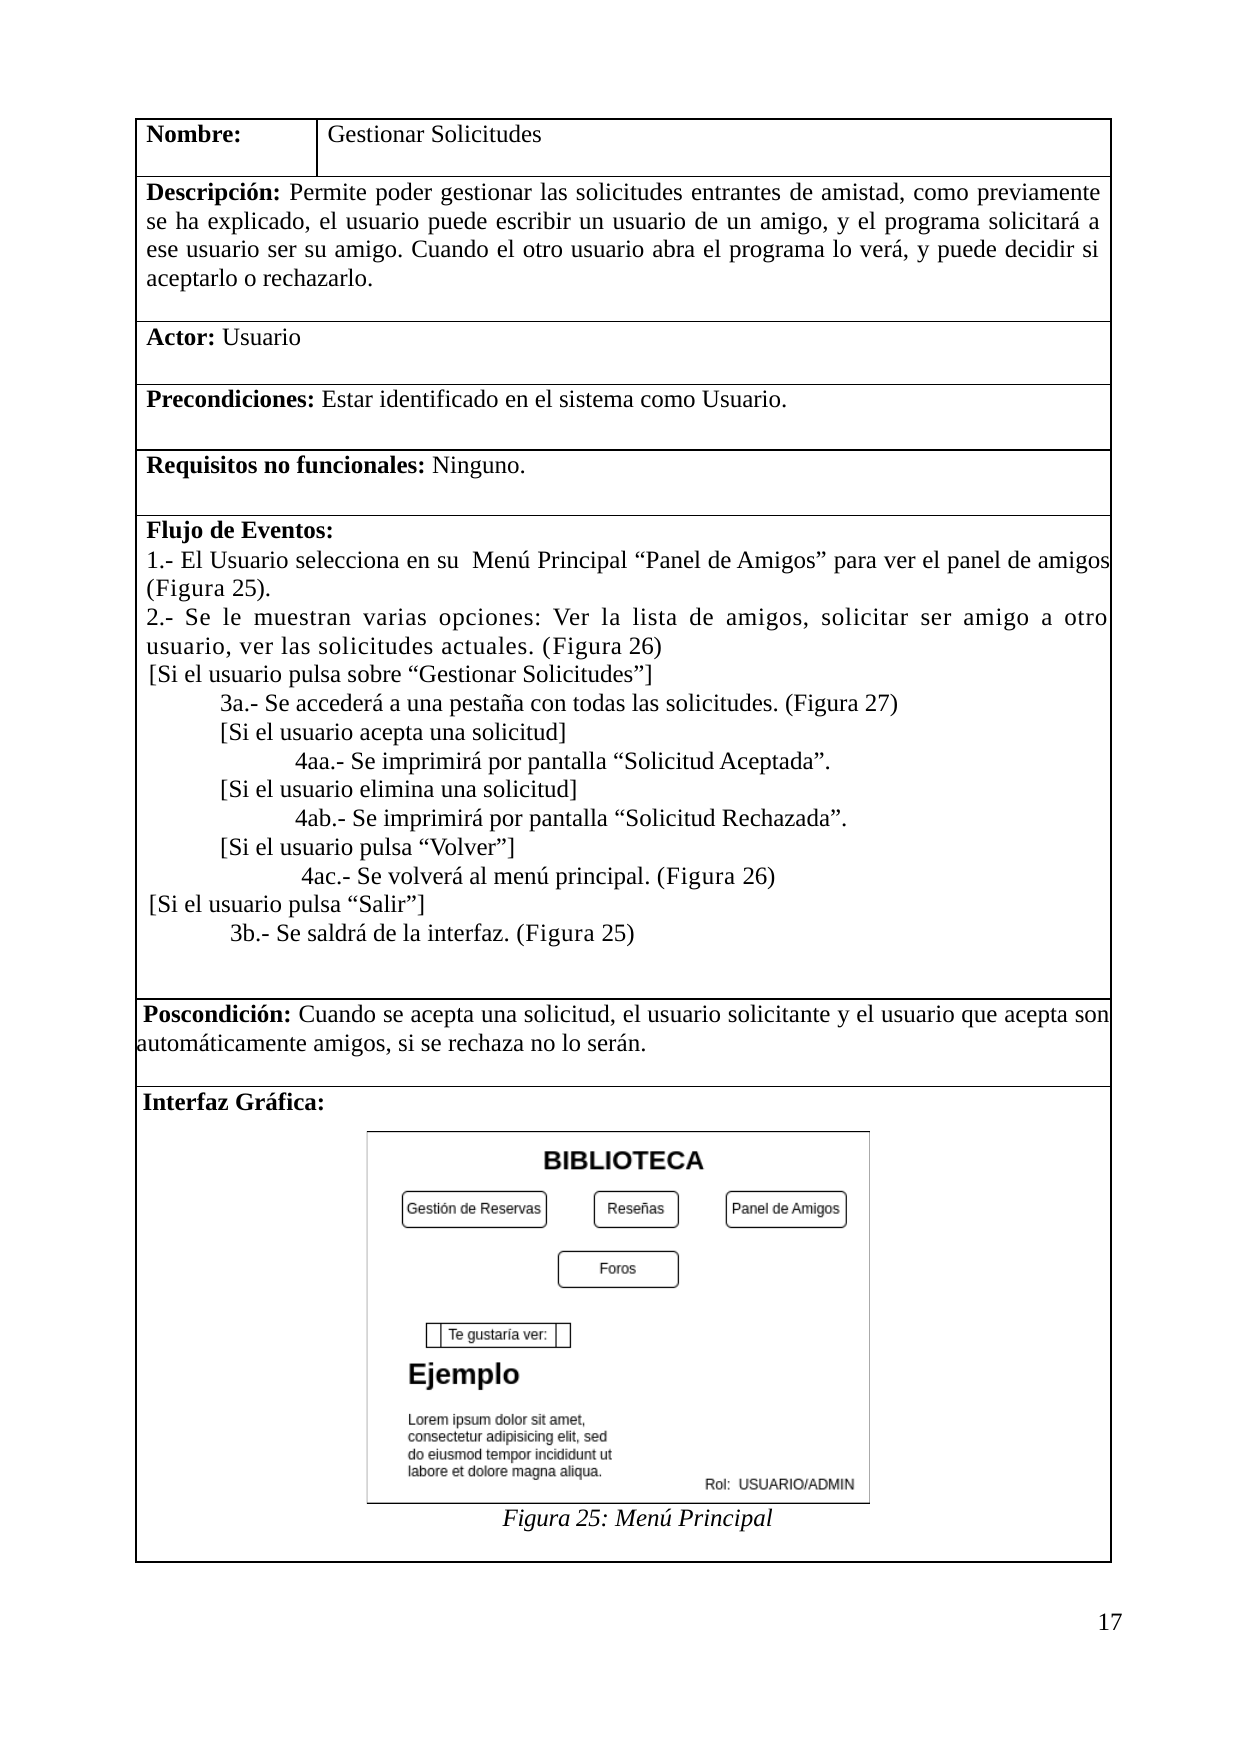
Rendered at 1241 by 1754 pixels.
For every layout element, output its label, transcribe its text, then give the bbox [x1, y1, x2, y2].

picture [366, 1131, 870, 1504]
table_cell Requisitos no funcionales: Ninguno. [137, 451, 1110, 514]
table_cell Interfaz Gráfica: Figura 25: Menú Principal [137, 1087, 1110, 1561]
table_cell Precondiciones: Estar identificado en el sistema como Usuario. [137, 385, 1110, 449]
table_header Nombre: [137, 120, 316, 176]
table_cell Descripción: Permite poder gestionar las solicitudes entrantes de amistad, como previamente se ha explicado, el usuario puede escribir un usuario de un amigo, y el programa solicitará a ese usuario ser su amigo. Cuando el otro usuario abra el programa lo verá, y puede decidir si aceptarlo o rechazarlo. [137, 177, 1110, 321]
table_header Gestionar Solicitudes [318, 120, 1110, 176]
table_cell Actor: Usuario [137, 322, 1110, 383]
table_cell Flujo de Eventos: 1.- El Usuario selecciona en su Menú Principal “Panel de Amigos” para ver el panel de amigos (Figura 25). 2.- Se le muestran varias opciones: Ver la lista de amigos, solicitar ser amigo a otro usuario, ver las solicitudes actuales. (Figura 26) [Si el usuario pulsa sobre “Gestionar Solicitudes”] 3a.- Se accederá a una pestaña con todas las solicitudes. (Figura 27) [Si el usuario acepta una solicitud] 4aa.- Se imprimirá por pantalla “Solicitud Aceptada”. [Si el usuario elimina una solicitud] 4ab.- Se imprimirá por pantalla “Solicitud Rechazada”. [Si el usuario pulsa “Volver”] 4ac.- Se volverá al menú principal. (Figura 26) [Si el usuario pulsa “Salir”] 3b.- Se saldrá de la interfaz. (Figura 25) [137, 516, 1110, 998]
table_cell Poscondición: Cuando se acepta una solicitud, el usuario solicitante y el usuario que acepta son automáticamente amigos, si se rechaza no lo serán. [137, 1000, 1110, 1086]
